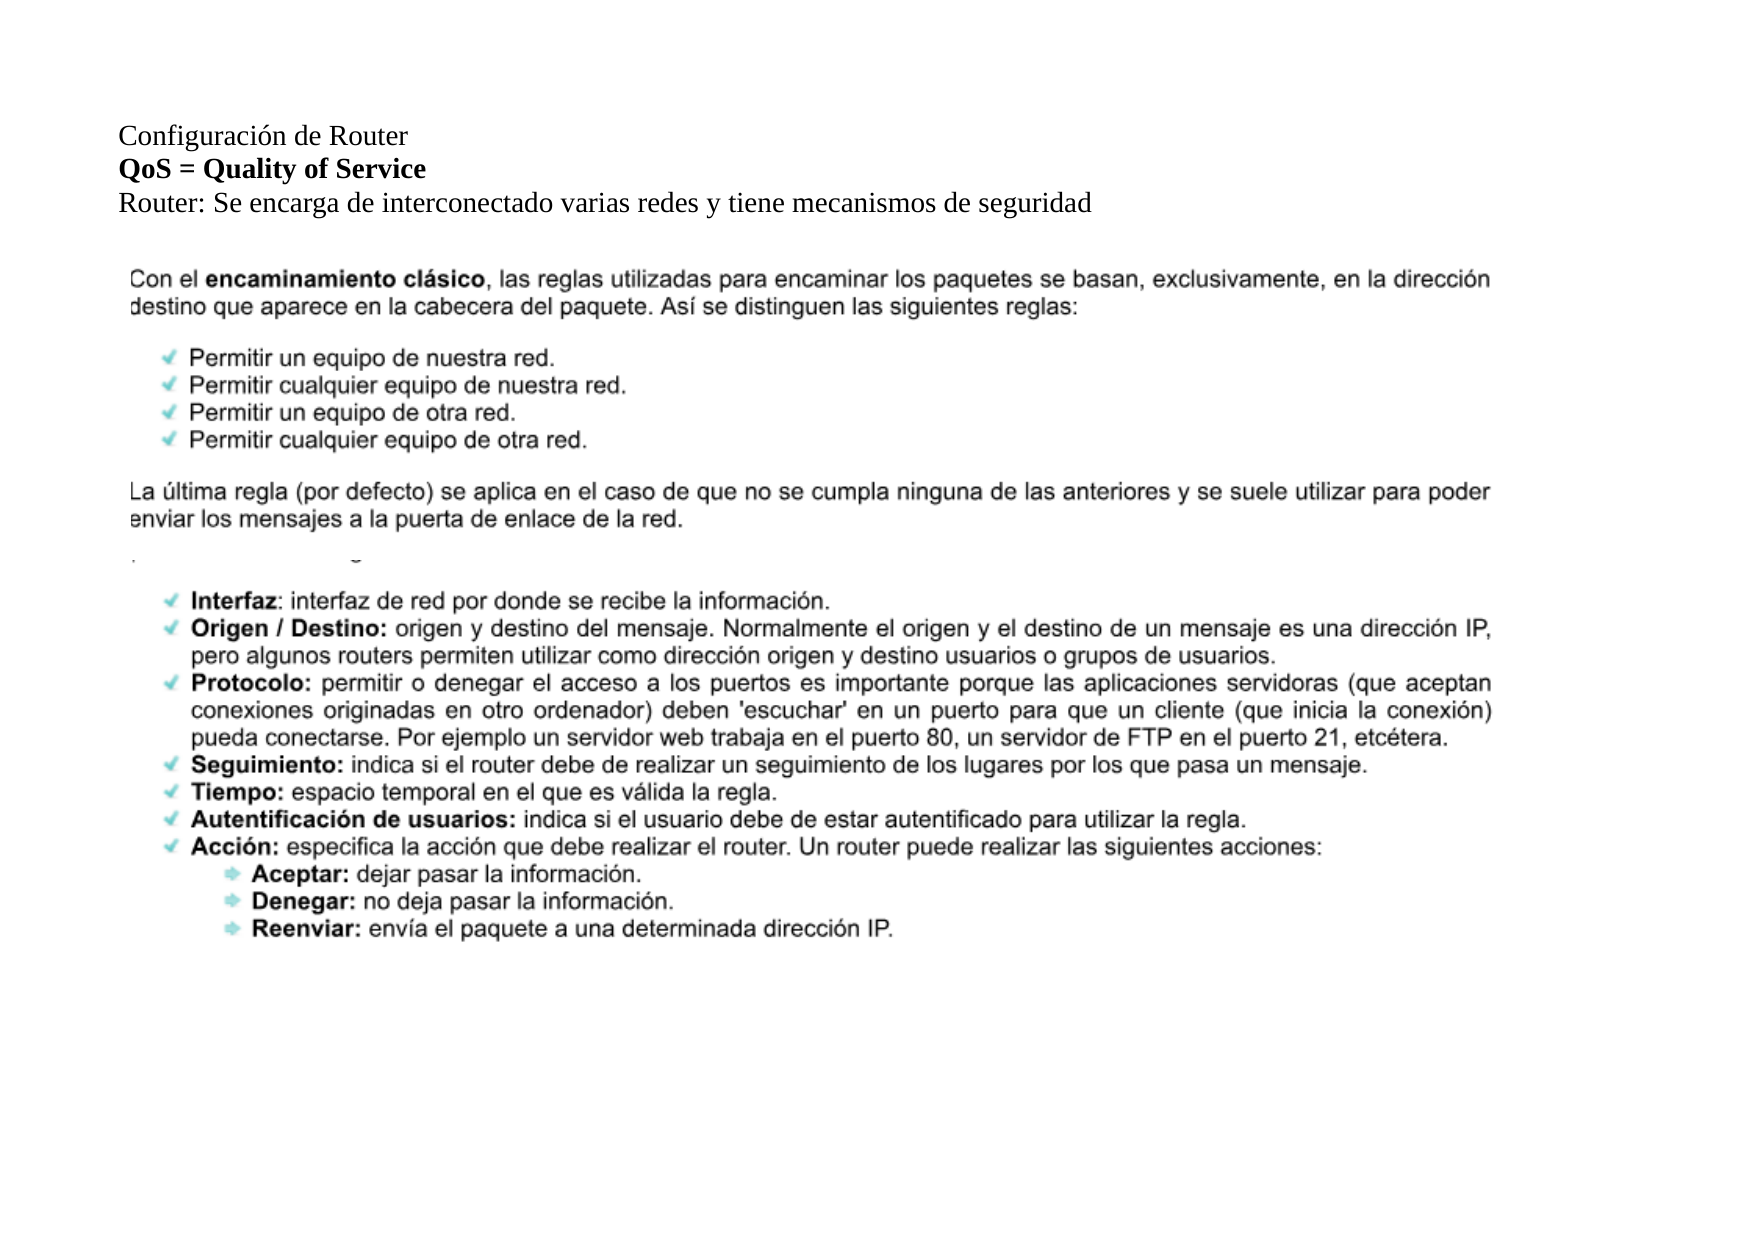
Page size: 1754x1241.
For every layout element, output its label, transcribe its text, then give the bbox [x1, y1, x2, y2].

text QoS = Quality of Service [118, 152, 1636, 185]
picture [131, 252, 1524, 537]
text Router: Se encarga de interconectado varias redes y tiene mecanismos de seguridad [118, 185, 1636, 219]
picture [132, 560, 1519, 945]
text Configuración de Router [118, 118, 1636, 152]
